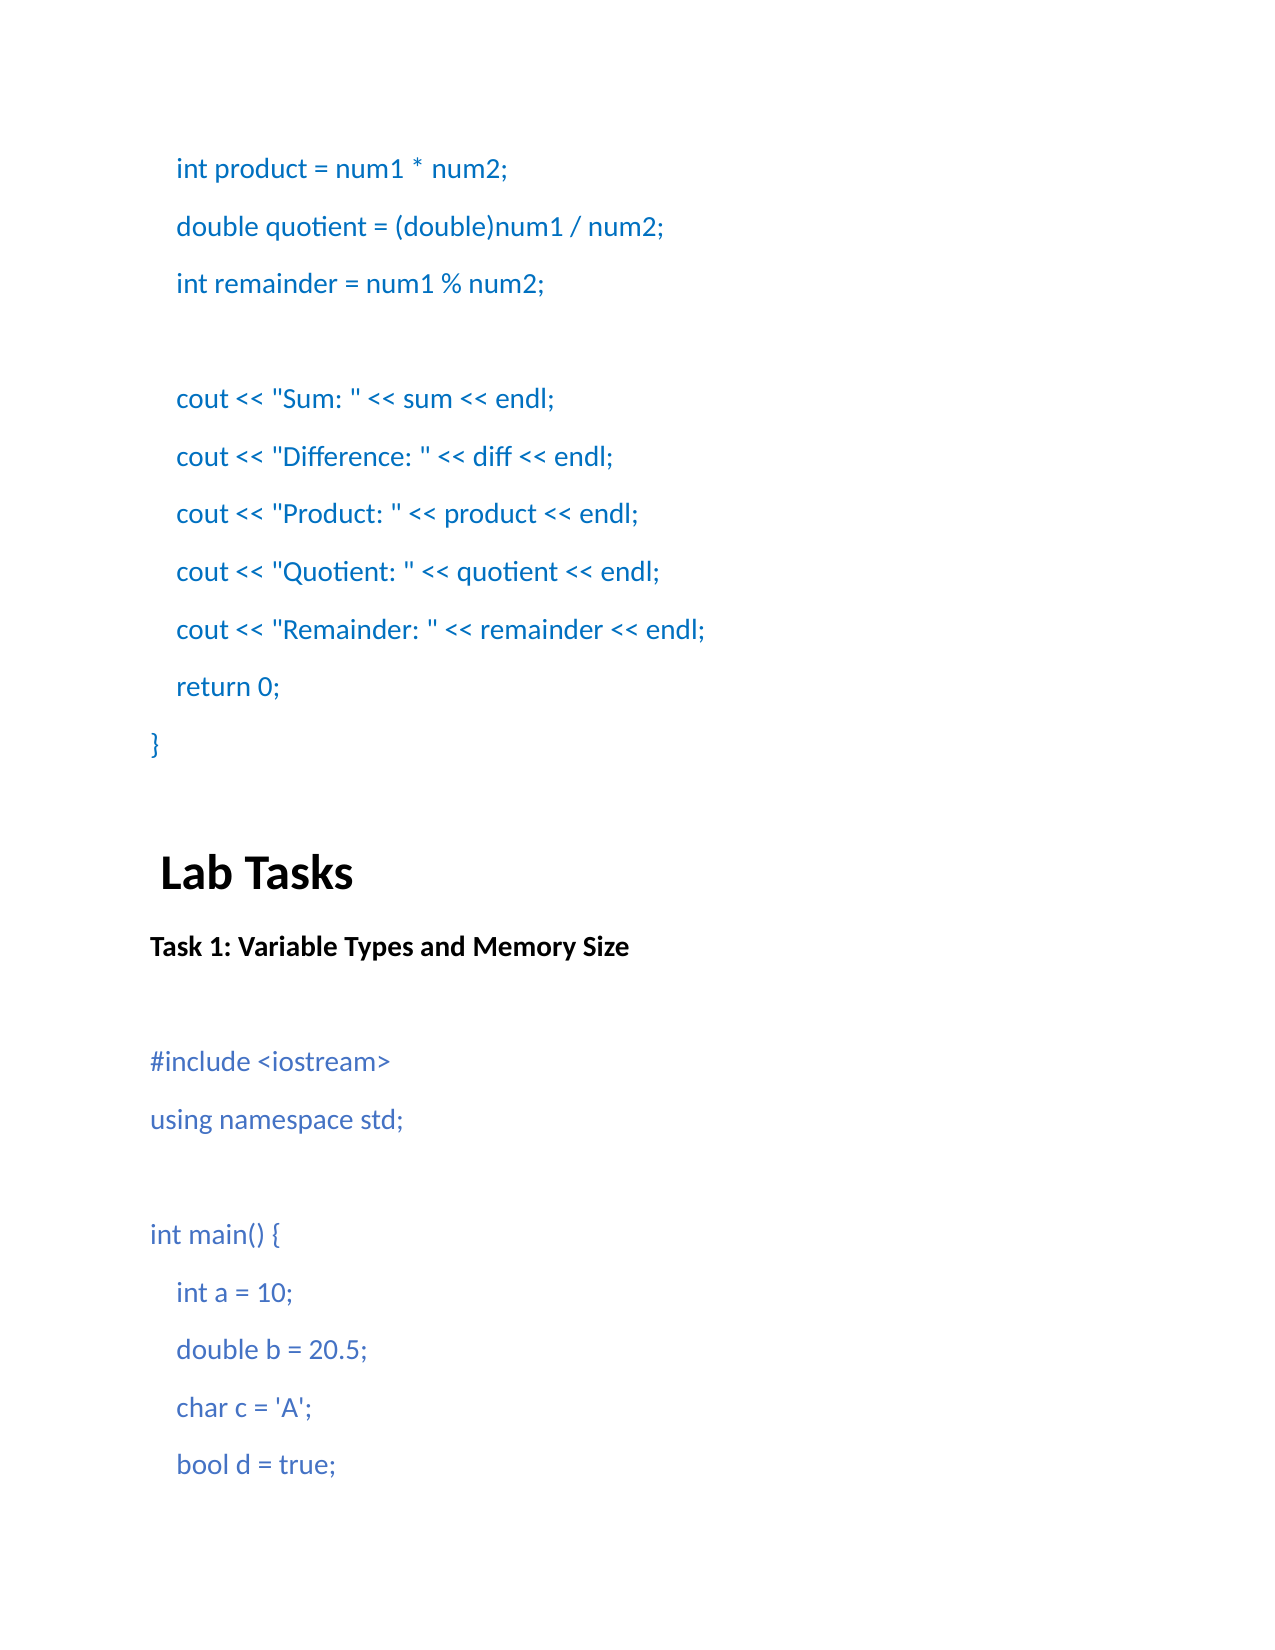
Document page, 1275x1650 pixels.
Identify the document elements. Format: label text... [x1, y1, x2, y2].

text return 0; [150, 668, 1125, 704]
text cout << "Product: " << product << endl; [150, 496, 1125, 531]
text cout << "Difference: " << diff << endl; [150, 438, 1125, 474]
text int remainder = num1 % num2; [150, 265, 1125, 301]
text using namespace std; [150, 1101, 1125, 1136]
text cout << "Sum: " << sum << endl; [150, 380, 1125, 416]
text #include <iostream> [150, 1043, 1125, 1079]
text double b = 20.5; [150, 1331, 1125, 1367]
text cout << "Quotient: " << quotient << endl; [150, 553, 1125, 589]
text bool d = true; [150, 1446, 1125, 1482]
text int a = 10; [150, 1274, 1125, 1309]
text cout << "Remainder: " << remainder << endl; [150, 611, 1125, 646]
text int main() { [150, 1216, 1125, 1252]
text char c = 'A'; [150, 1389, 1125, 1424]
text int product = num1 * num2; [150, 150, 1125, 186]
text } [150, 726, 1125, 762]
text Lab Tasks [150, 841, 1125, 902]
text Task 1: Variable Types and Memory Size [150, 928, 1125, 964]
text double quotient = (double)num1 / num2; [150, 208, 1125, 243]
